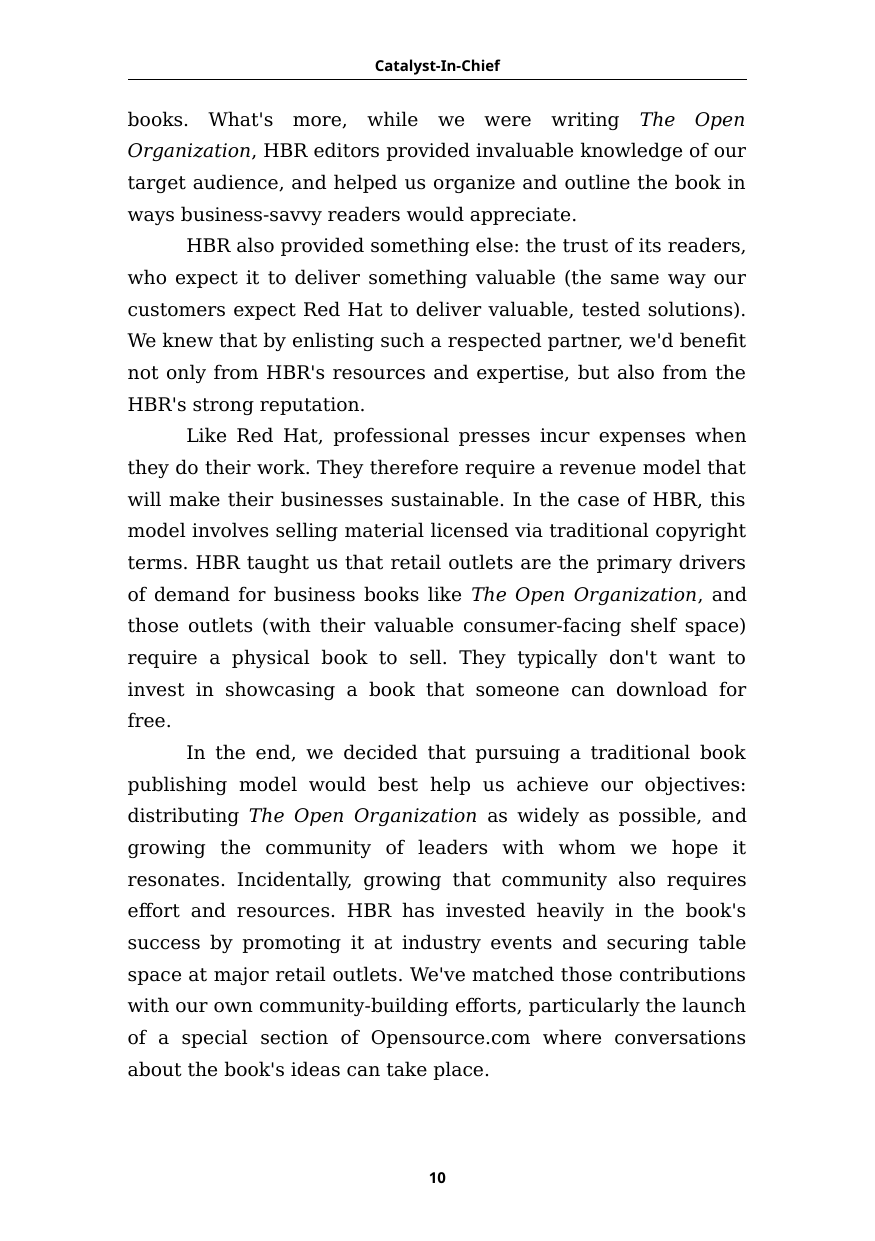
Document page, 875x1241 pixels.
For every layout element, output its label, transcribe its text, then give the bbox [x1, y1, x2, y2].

text Like Red Hat, professional presses incur expenses when they do their work. They therefore require a revenue model that will make their businesses sustainable. In the case of HBR, this model involves selling material licensed via traditional copyright terms. HBR taught us that retail outlets are the primary drivers of demand for business books like The Open Organization, and those outlets (with their valuable consumer-facing shelf space) require a physical book to sell. They typically don't want to invest in showcasing a book that someone can download for free. [127, 425, 747, 732]
text HBR also provided something else: the trust of its readers, who expect it to deliver something valuable (the same way our customers expect Red Hat to deliver valuable, tested solutions). We knew that by enlisting such a respected partner, we'd benefit not only from HBR's resources and expertise, but also from the HBR's strong reputation. [127, 235, 747, 416]
text In the end, we decided that pursuing a traditional book publishing model would best help us achieve our objectives: distributing The Open Organization as widely as possible, and growing the community of leaders with whom we hope it resonates. Incidentally, growing that community also requires effort and resources. HBR has invested heavily in the book's success by promoting it at industry events and securing table space at major retail outlets. We've matched those contributions with our own community-building efforts, particularly the launch of a special section of Opensource.com where conversations about the book's ideas can take place. [127, 742, 747, 1081]
text books. What's more, while we were writing The Open Organization, HBR editors provided invaluable knowledge of our target audience, and helped us organize and outline the book in ways business-savvy readers would appreciate. [127, 109, 747, 226]
